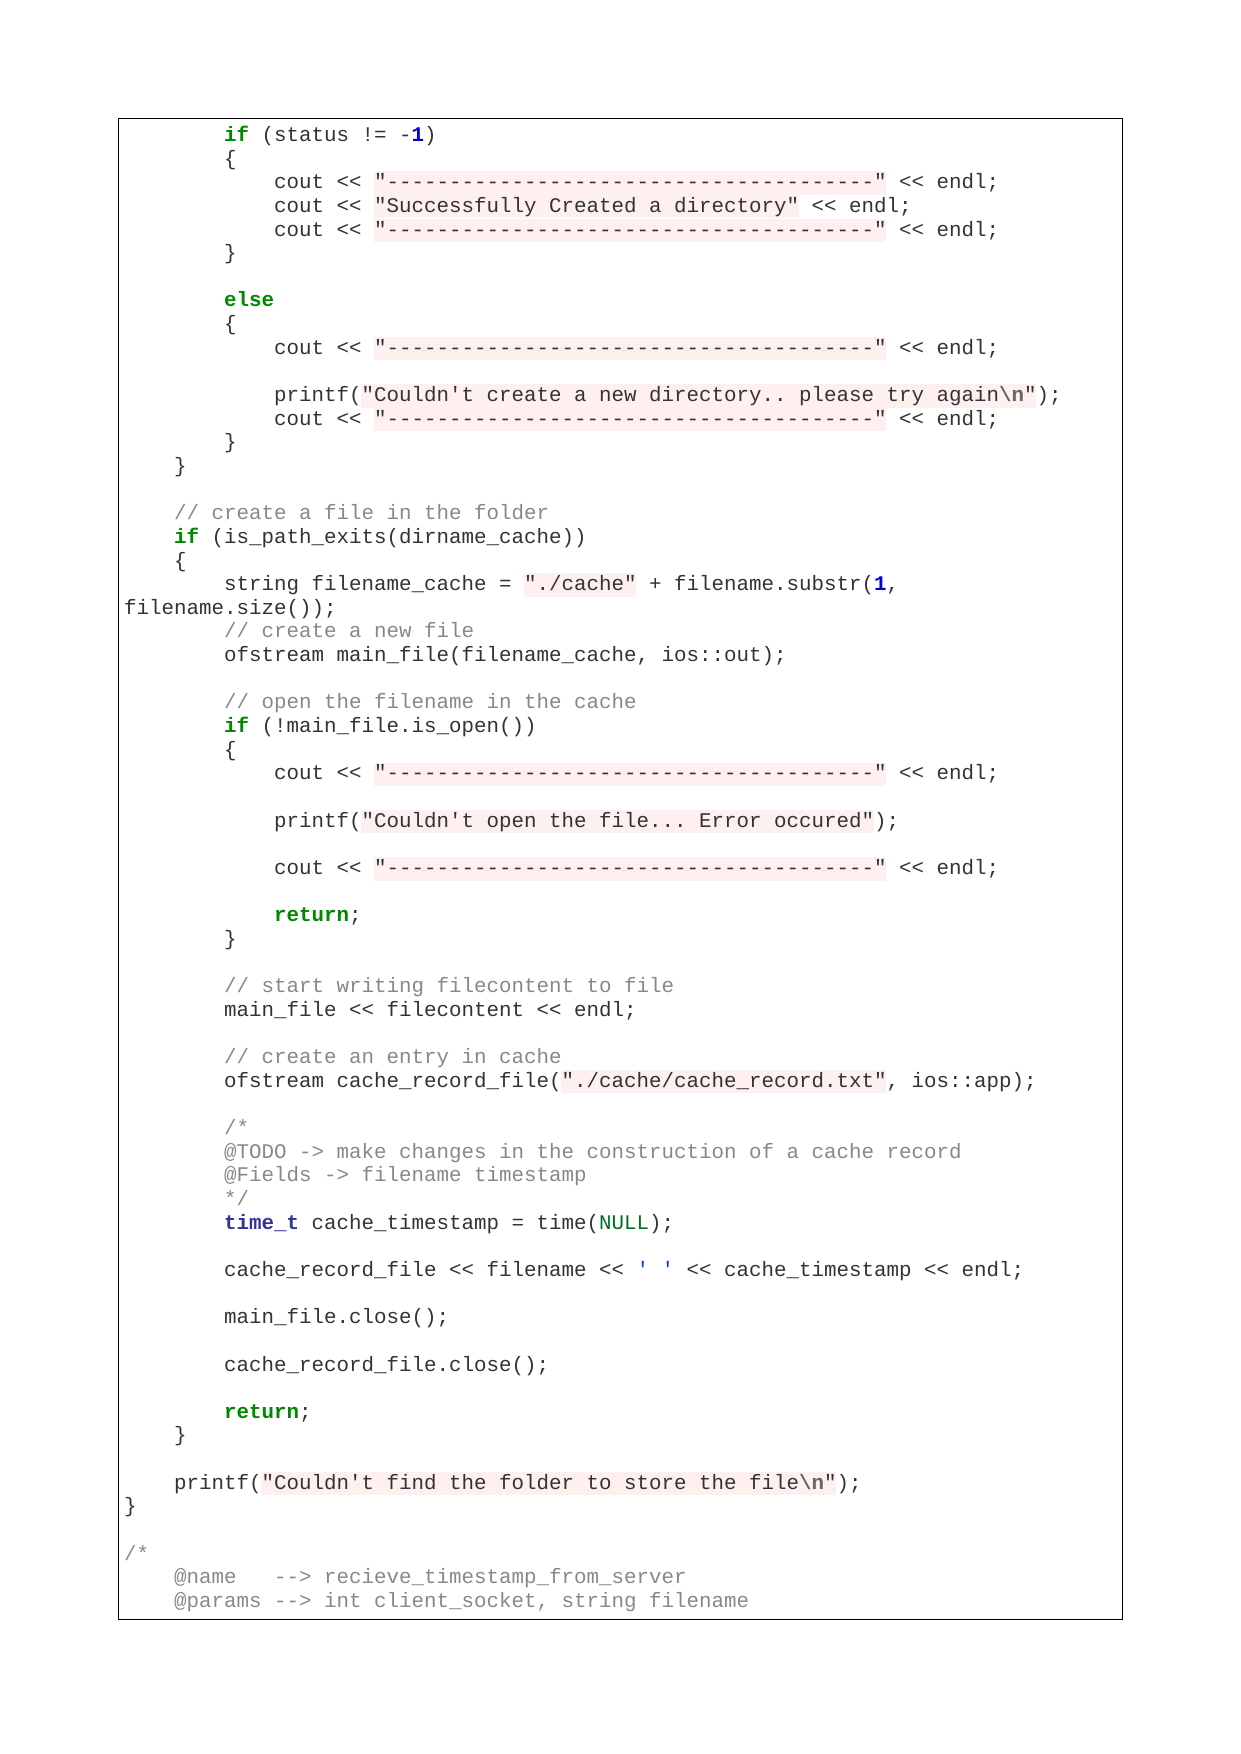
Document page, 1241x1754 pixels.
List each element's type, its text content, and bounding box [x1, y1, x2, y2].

table_header if (status != -1) { cout << "---------------------------------------" << endl; cout << "Successfully Created a directory" << endl; cout << "---------------------------------------" << endl; } else { cout << "---------------------------------------" << endl; printf("Couldn't create a new directory.. please try again\n"); cout << "---------------------------------------" << endl; } } // create a file in the folder if (is_path_exits(dirname_cache)) { string filename_cache = "./cache" + filename.substr(1, filename.size()); // create a new file ofstream main_file(filename_cache, ios::out); // open the filename in the cache if (!main_file.is_open()) { cout << "---------------------------------------" << endl; printf("Couldn't open the file... Error occured"); cout << "---------------------------------------" << endl; return; } // start writing filecontent to file main_file << filecontent << endl; // create an entry in cache ofstream cache_record_file("./cache/cache_record.txt", ios::app); /* @TODO -> make changes in the construction of a cache record @Fields -> filename timestamp */ time_t cache_timestamp = time(NULL); cache_record_file << filename << ' ' << cache_timestamp << endl; main_file.close(); cache_record_file.close(); return; } printf("Couldn't find the folder to store the file\n"); } /* @name --> recieve_timestamp_from_server @params --> int client_socket, string filename [119, 119, 1122, 1619]
